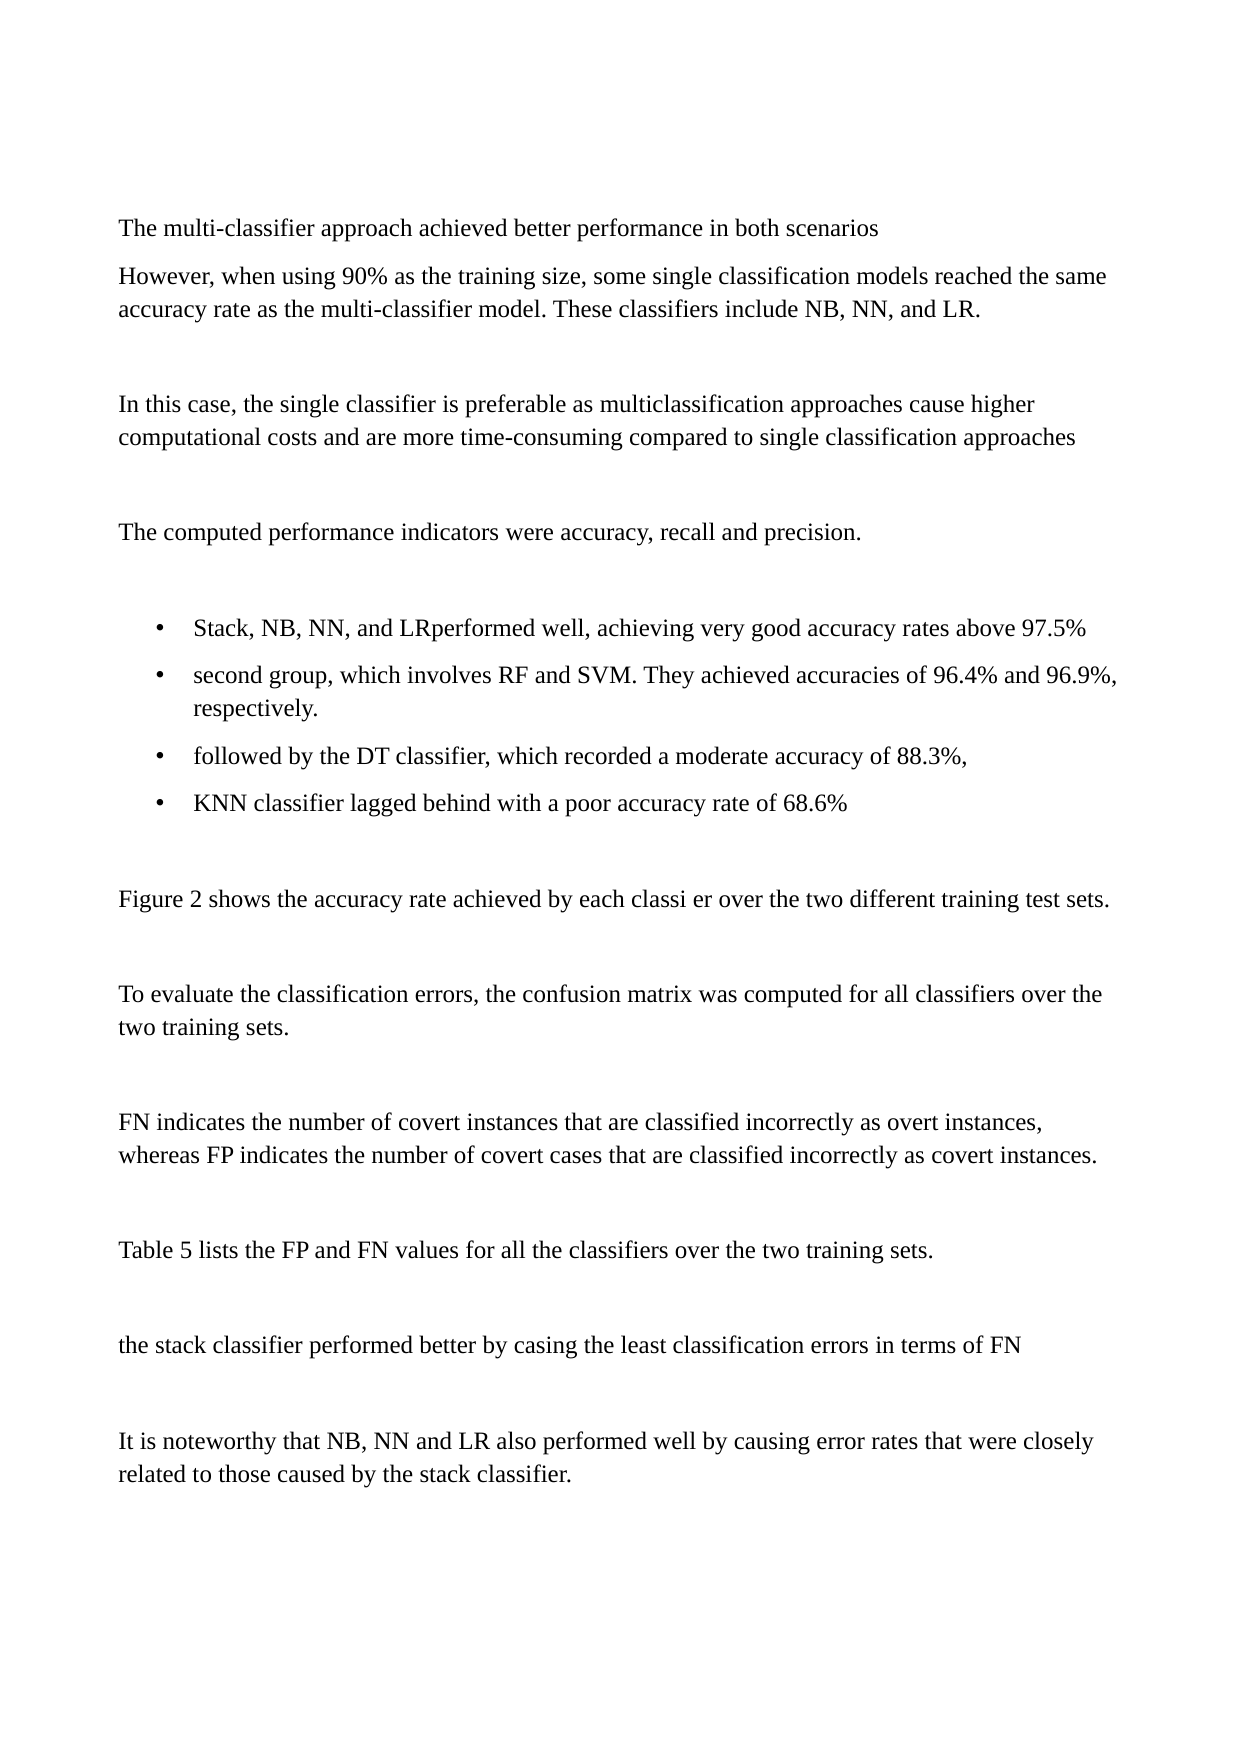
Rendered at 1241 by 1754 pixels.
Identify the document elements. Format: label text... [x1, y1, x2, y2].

text The multi-classifier approach achieved better performance in both scenarios [118, 213, 1122, 242]
text The computed performance indicators were accuracy, recall and precision. [118, 517, 1122, 546]
text FN indicates the number of covert instances that are classified incorrectly as overt instances, whereas FP indicates the number of covert cases that are classified incorrectly as covert instances. [118, 1107, 1122, 1169]
text However, when using 90% as the training size, some single classification models reached the same accuracy rate as the multi-classifier model. These classifiers include NB, NN, and LR. [118, 261, 1122, 323]
text In this case, the single classifier is preferable as multiclassification approaches cause higher computational costs and are more time-consuming compared to single classification approaches [118, 389, 1122, 451]
text To evaluate the classification errors, the confusion matrix was computed for all classifiers over the two training sets. [118, 979, 1122, 1041]
text the stack classifier performed better by casing the least classification errors in terms of FN [118, 1331, 1122, 1359]
text Table 5 lists the FP and FN values for all the classifiers over the two training sets. [118, 1235, 1122, 1264]
list second group, which involves RF and SVM. They achieved accuracies of 96.4% and 96.9%, respectively. [156, 660, 1122, 722]
list followed by the DT classifier, which recorded a moderate accuracy of 88.3%, [156, 741, 1122, 769]
list KNN classifier lagged behind with a poor accuracy rate of 68.6% [156, 788, 1122, 817]
text It is noteworthy that NB, NN and LR also performed well by causing error rates that were closely related to those caused by the stack classifier. [118, 1426, 1122, 1487]
text Figure 2 shows the accuracy rate achieved by each classi er over the two different training test sets. [118, 884, 1122, 912]
list Stack, NB, NN, and LRperformed well, achieving very good accuracy rates above 97.5% [156, 613, 1122, 641]
